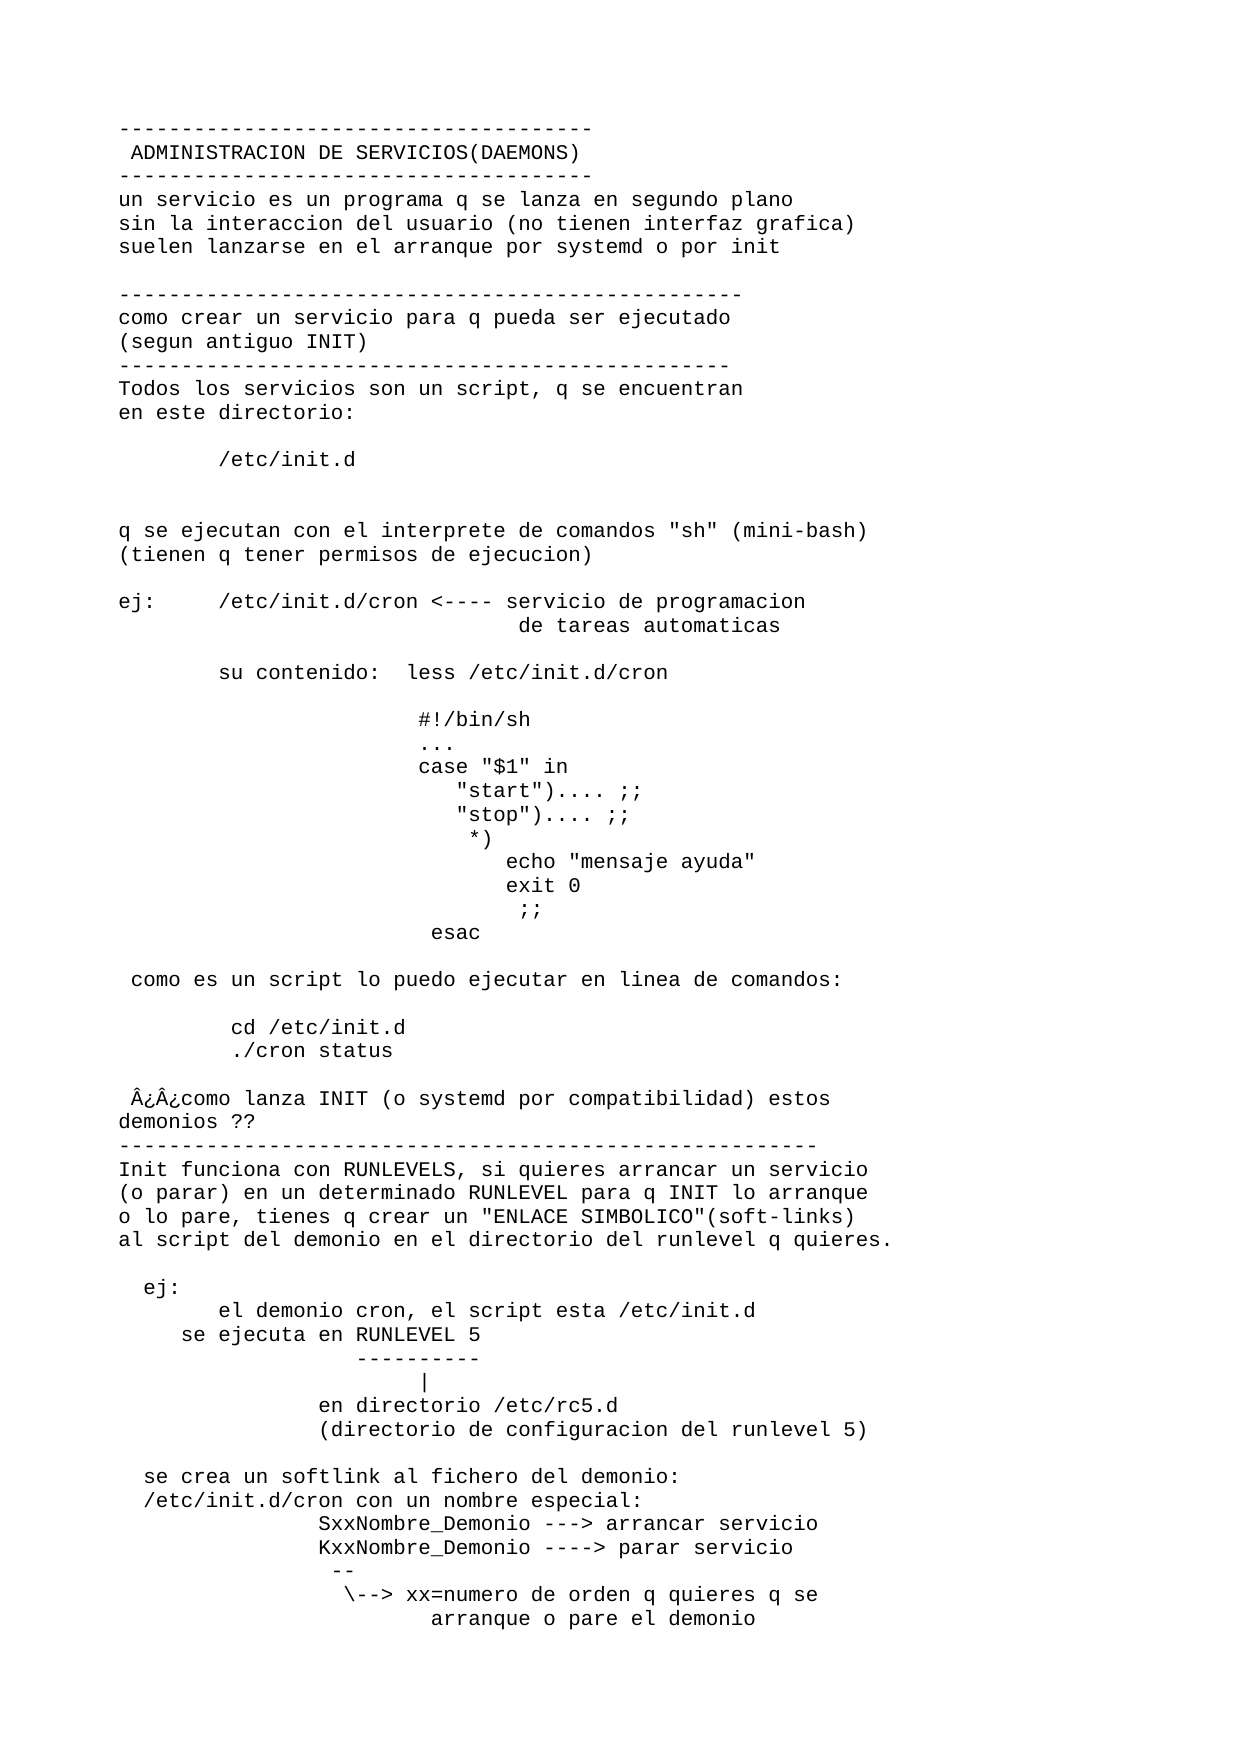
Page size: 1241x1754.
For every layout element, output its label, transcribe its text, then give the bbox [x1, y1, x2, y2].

text en este directorio: [118, 402, 1122, 426]
text demonios ?? [118, 1111, 1122, 1135]
text exit 0 [118, 875, 1122, 898]
text o lo pare, tienes q crear un "ENLACE SIMBOLICO"(soft-links) [118, 1206, 1122, 1229]
text el demonio cron, el script esta /etc/init.d [118, 1300, 1122, 1324]
text -- [118, 1561, 1122, 1584]
text #!/bin/sh [118, 709, 1122, 733]
text cd /etc/init.d [118, 1017, 1122, 1040]
text suelen lanzarse en el arranque por systemd o por init [118, 236, 1122, 260]
text como es un script lo puedo ejecutar en linea de comandos: [118, 969, 1122, 993]
text /etc/init.d/cron con un nombre especial: [118, 1489, 1122, 1513]
text Init funciona con RUNLEVELS, si quieres arrancar un servicio [118, 1158, 1122, 1182]
text ------------------------------------------------- [118, 354, 1122, 378]
text ej: /etc/init.d/cron <---- servicio de programacion [118, 591, 1122, 615]
text en directorio /etc/rc5.d [118, 1395, 1122, 1419]
text se ejecuta en RUNLEVEL 5 [118, 1324, 1122, 1348]
text ADMINISTRACION DE SERVICIOS(DAEMONS) [118, 142, 1122, 165]
text -------------------------------------- [118, 165, 1122, 189]
text (o parar) en un determinado RUNLEVEL para q INIT lo arranque [118, 1182, 1122, 1206]
text un servicio es un programa q se lanza en segundo plano [118, 189, 1122, 213]
text "start").... ;; [118, 780, 1122, 804]
text Todos los servicios son un script, q se encuentran [118, 378, 1122, 402]
text /etc/init.d [118, 449, 1122, 473]
text se crea un softlink al fichero del demonio: [118, 1466, 1122, 1489]
text \--> xx=numero de orden q quieres q se [118, 1584, 1122, 1608]
text esac [118, 922, 1122, 946]
text *) [118, 827, 1122, 851]
text -------------------------------------------------------- [118, 1135, 1122, 1158]
text KxxNombre_Demonio ----> parar servicio [118, 1537, 1122, 1561]
text su contenido: less /etc/init.d/cron [118, 662, 1122, 686]
text sin la interaccion del usuario (no tienen interfaz grafica) [118, 213, 1122, 236]
text arranque o pare el demonio [118, 1608, 1122, 1631]
text -------------------------------------- [118, 118, 1122, 142]
text ... [118, 733, 1122, 757]
text Â¿Â¿como lanza INIT (o systemd por compatibilidad) estos [118, 1088, 1122, 1111]
text -------------------------------------------------- [118, 284, 1122, 307]
text ---------- [118, 1348, 1122, 1371]
text ;; [118, 898, 1122, 922]
text ./cron status [118, 1040, 1122, 1064]
text case "$1" in [118, 757, 1122, 780]
text echo "mensaje ayuda" [118, 851, 1122, 875]
text q se ejecutan con el interprete de comandos "sh" (mini-bash) [118, 520, 1122, 544]
text "stop").... ;; [118, 804, 1122, 827]
text (segun antiguo INIT) [118, 331, 1122, 354]
text | [118, 1371, 1122, 1395]
text SxxNombre_Demonio ---> arrancar servicio [118, 1513, 1122, 1537]
text al script del demonio en el directorio del runlevel q quieres. [118, 1229, 1122, 1253]
text (directorio de configuracion del runlevel 5) [118, 1419, 1122, 1442]
text de tareas automaticas [118, 615, 1122, 638]
text (tienen q tener permisos de ejecucion) [118, 544, 1122, 567]
text ej: [118, 1277, 1122, 1300]
text como crear un servicio para q pueda ser ejecutado [118, 307, 1122, 331]
